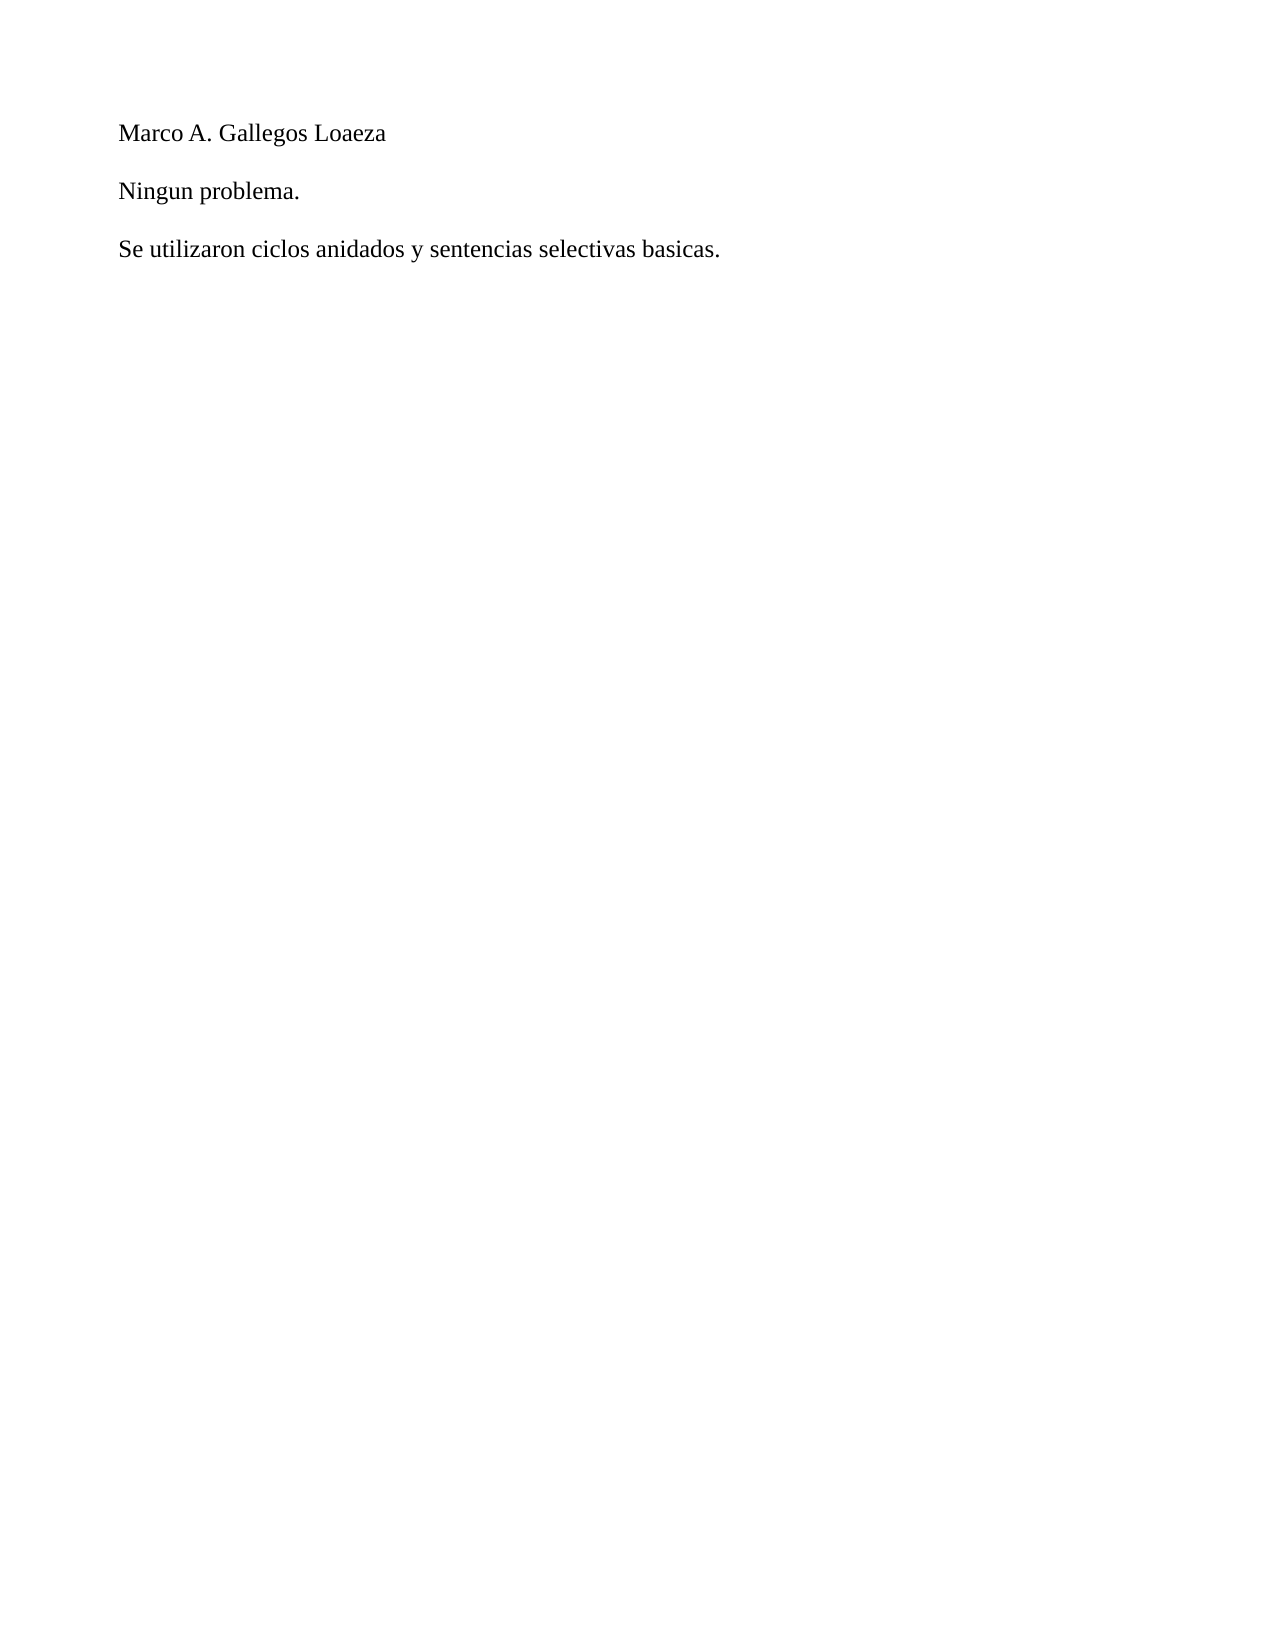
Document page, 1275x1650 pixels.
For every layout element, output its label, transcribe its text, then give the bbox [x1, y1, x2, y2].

text Ningun problema. [118, 176, 1157, 205]
text Se utilizaron ciclos anidados y sentencias selectivas basicas. [118, 234, 1157, 263]
